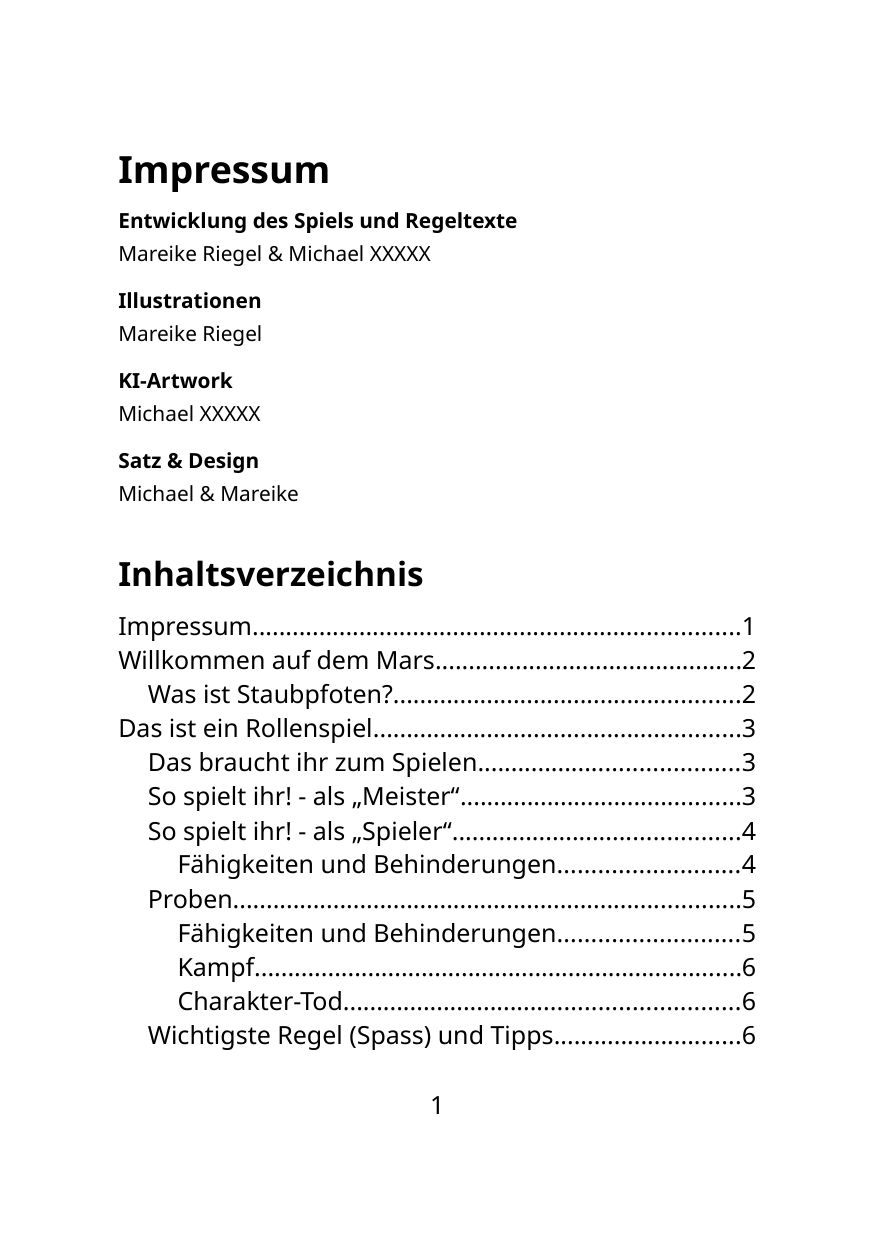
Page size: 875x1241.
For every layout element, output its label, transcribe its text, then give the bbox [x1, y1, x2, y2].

text Was ist Staubpfoten? 2 [148, 677, 756, 711]
text Proben 5 [148, 881, 756, 915]
text Das braucht ihr zum Spielen 3 [148, 745, 756, 779]
text Entwicklung des Spiels und Regeltexte Mareike Riegel & Michael XXXXX [118, 207, 756, 268]
text Satz & Design Michael & Mareike [118, 446, 756, 507]
text So spielt ihr! - als „Spieler“ 4 [148, 813, 756, 847]
text Illustrationen Mareike Riegel [118, 286, 756, 347]
text Fähigkeiten und Behinderungen 4 [177, 847, 756, 881]
text Das ist ein Rollenspiel 3 [118, 711, 756, 745]
subtitle Inhaltsverzeichnis [118, 551, 756, 596]
text Fähigkeiten und Behinderungen 5 [177, 915, 756, 949]
text Impressum 1 [118, 609, 756, 643]
text So spielt ihr! - als „Meister“ 3 [148, 779, 756, 813]
text Wichtigste Regel (Spass) und Tipps 6 [148, 1017, 756, 1052]
text Kampf 6 [177, 949, 756, 983]
subtitle Impressum [118, 143, 756, 194]
text Charakter-Tod 6 [177, 983, 756, 1017]
text Willkommen auf dem Mars 2 [118, 643, 756, 677]
text KI-Artwork Michael XXXXX [118, 366, 756, 427]
